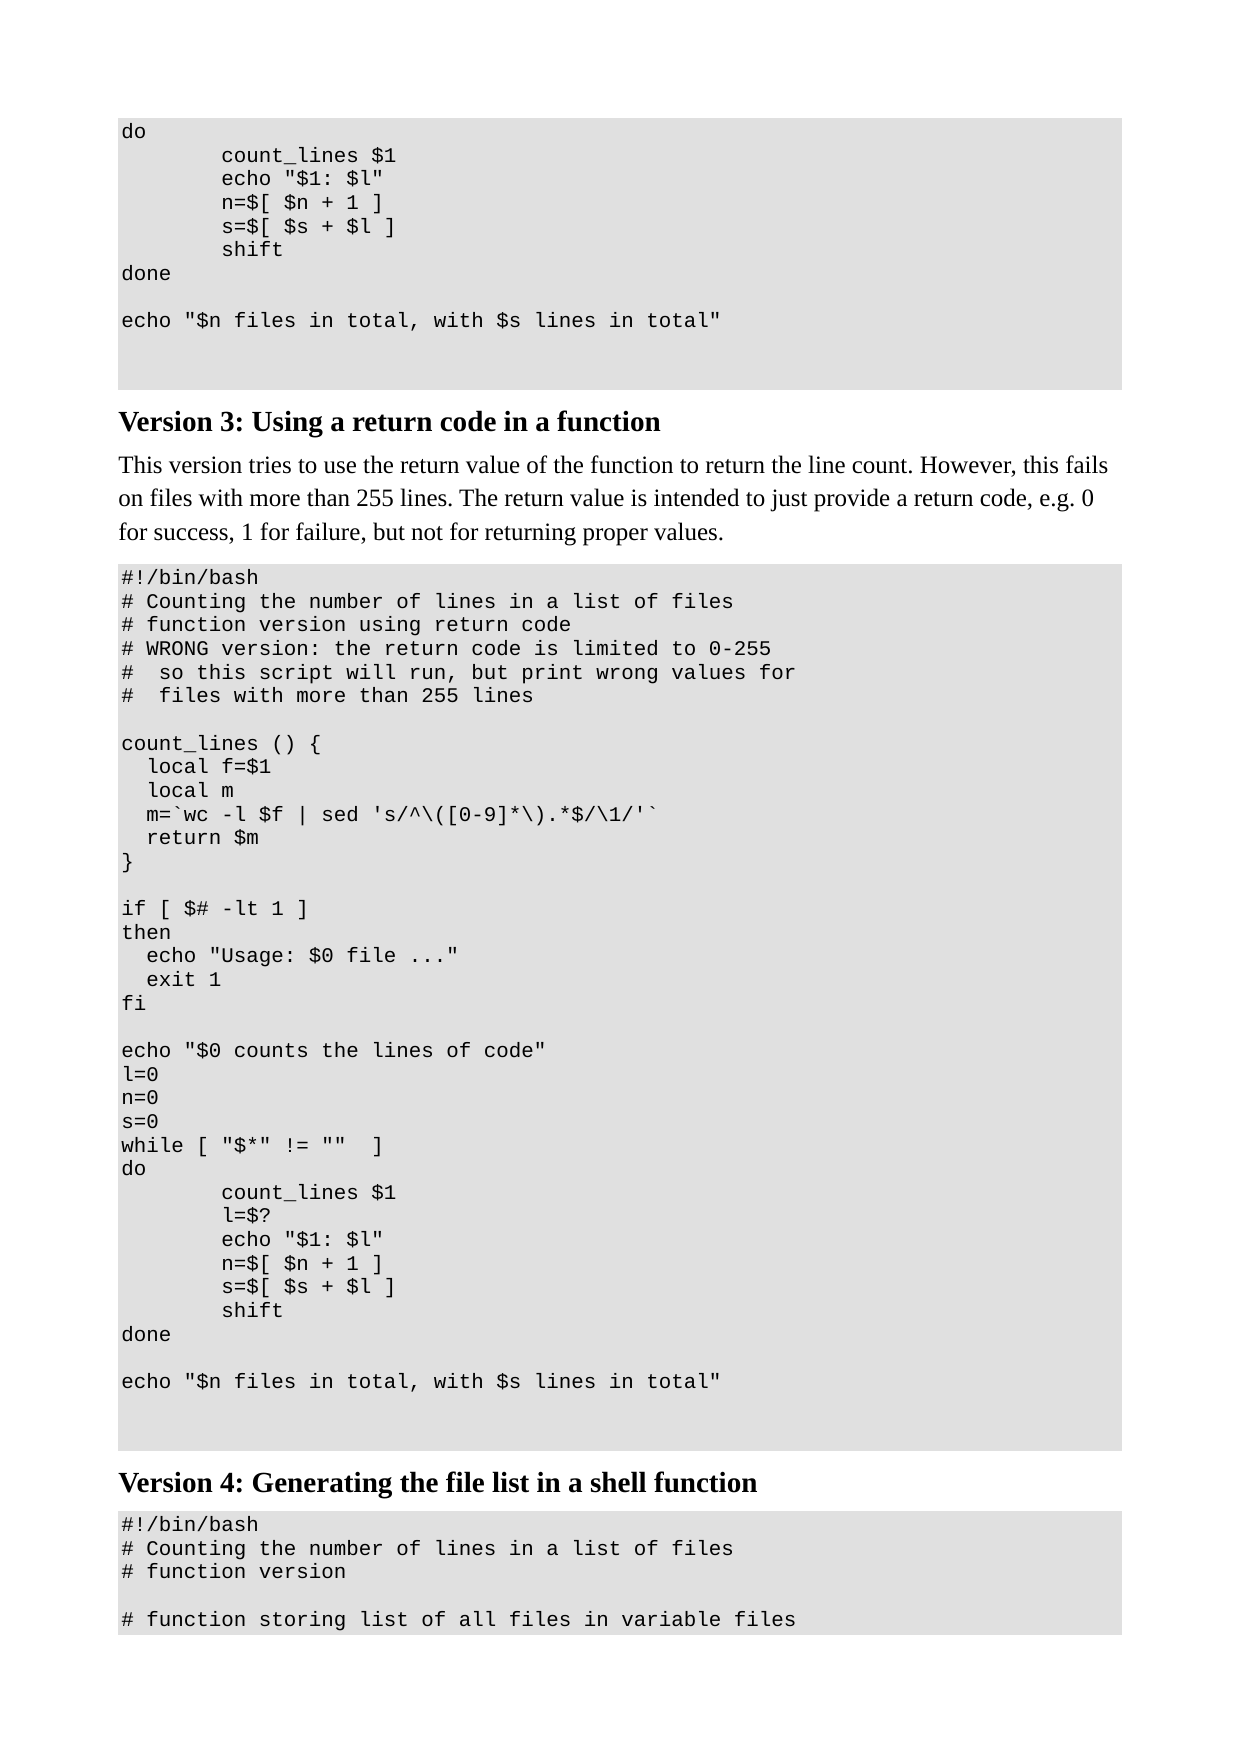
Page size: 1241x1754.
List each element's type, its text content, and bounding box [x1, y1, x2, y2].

subtitle Version 4: Generating the file list in a shell function [118, 1465, 1122, 1499]
subtitle Version 3: Using a return code in a function [118, 404, 1122, 438]
text This version tries to use the return value of the function to return the line count. However, this fails on files with more than 255 lines. The return value is intended to just provide a return code, e.g. 0 for success, 1 for failure, but not for returning proper values. [118, 451, 1122, 545]
table_header #!/bin/bash # Counting the number of lines in a list of files # function version # function storing list of all files in variable files [118, 1511, 1122, 1635]
table_header #!/bin/bash # Counting the number of lines in a list of files # function version using return code # WRONG version: the return code is limited to 0-255 # so this script will run, but print wrong values for # files with more than 255 lines count_lines () { local f=$1 local m m=`wc -l $f | sed 's/^\([0-9]*\).*$/\1/'` return $m } if [ $# -lt 1 ] then echo "Usage: $0 file ..." exit 1 fi echo "$0 counts the lines of code" l=0 n=0 s=0 while [ "$*" != "" ] do count_lines $1 l=$? echo "$1: $l" n=$[ $n + 1 ] s=$[ $s + $l ] shift done echo "$n files in total, with $s lines in total" [118, 564, 1122, 1451]
table_header do count_lines $1 echo "$1: $l" n=$[ $n + 1 ] s=$[ $s + $l ] shift done echo "$n files in total, with $s lines in total" [118, 118, 1122, 390]
